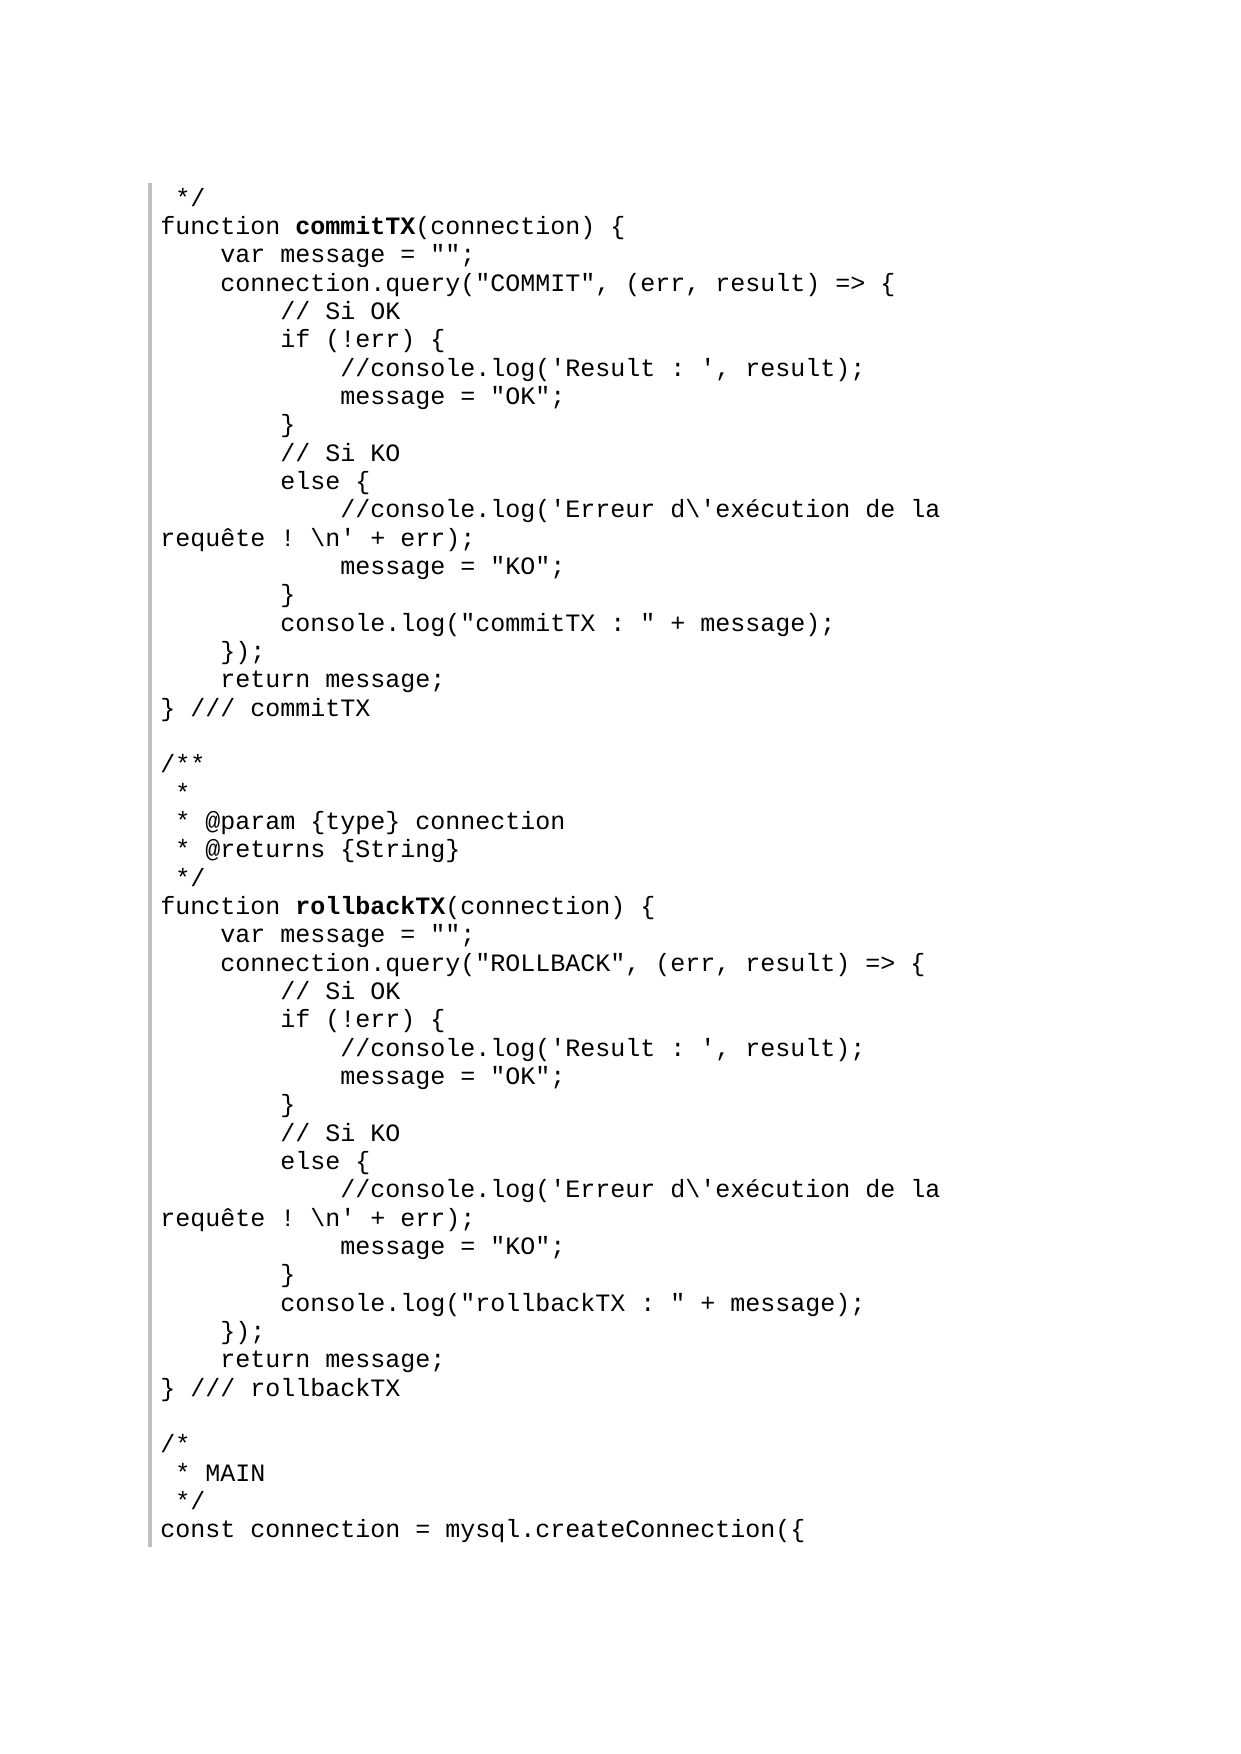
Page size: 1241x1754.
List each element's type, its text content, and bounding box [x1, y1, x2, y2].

text function rollbackTX(connection) { [152, 894, 1092, 922]
text }); [152, 1319, 1092, 1347]
text message = "KO"; [152, 1234, 1092, 1262]
text } [152, 412, 1092, 440]
text * @returns {String} [152, 837, 1092, 865]
text if (!err) { [152, 327, 1092, 355]
text // Si OK [152, 299, 1092, 327]
text var message = ""; [152, 922, 1092, 950]
text /** [152, 752, 1092, 780]
text function commitTX(connection) { [152, 214, 1092, 242]
text return message; [152, 667, 1092, 695]
text } /// commitTX [152, 695, 1092, 724]
text connection.query("COMMIT", (err, result) => { [152, 270, 1092, 299]
text else { [152, 1149, 1092, 1177]
text /* [152, 1432, 1092, 1460]
text * MAIN [152, 1460, 1092, 1489]
text else { [152, 469, 1092, 497]
text // Si KO [152, 440, 1092, 469]
text * @param {type} connection [152, 809, 1092, 837]
text */ [152, 1489, 1092, 1517]
text // Si OK [152, 979, 1092, 1007]
text const connection = mysql.createConnection({ [152, 1517, 1092, 1547]
text message = "OK"; [152, 384, 1092, 412]
text var message = ""; [152, 242, 1092, 270]
text return message; [152, 1347, 1092, 1375]
text //console.log('Result : ', result); [152, 355, 1092, 384]
text * [152, 780, 1092, 809]
text } [152, 1262, 1092, 1290]
text // Si KO [152, 1120, 1092, 1149]
text //console.log('Erreur d\'exécution de la requête ! \n' + err); [152, 1177, 1092, 1234]
text //console.log('Erreur d\'exécution de la requête ! \n' + err); [152, 497, 1092, 554]
text */ [152, 865, 1092, 894]
text console.log("rollbackTX : " + message); [152, 1290, 1092, 1319]
text //console.log('Result : ', result); [152, 1035, 1092, 1064]
text console.log("commitTX : " + message); [152, 610, 1092, 639]
text } [152, 582, 1092, 610]
text }); [152, 639, 1092, 667]
text message = "OK"; [152, 1064, 1092, 1092]
text */ [152, 183, 1092, 214]
text message = "KO"; [152, 554, 1092, 582]
text } /// rollbackTX [152, 1375, 1092, 1404]
text if (!err) { [152, 1007, 1092, 1035]
text } [152, 1092, 1092, 1120]
text connection.query("ROLLBACK", (err, result) => { [152, 950, 1092, 979]
